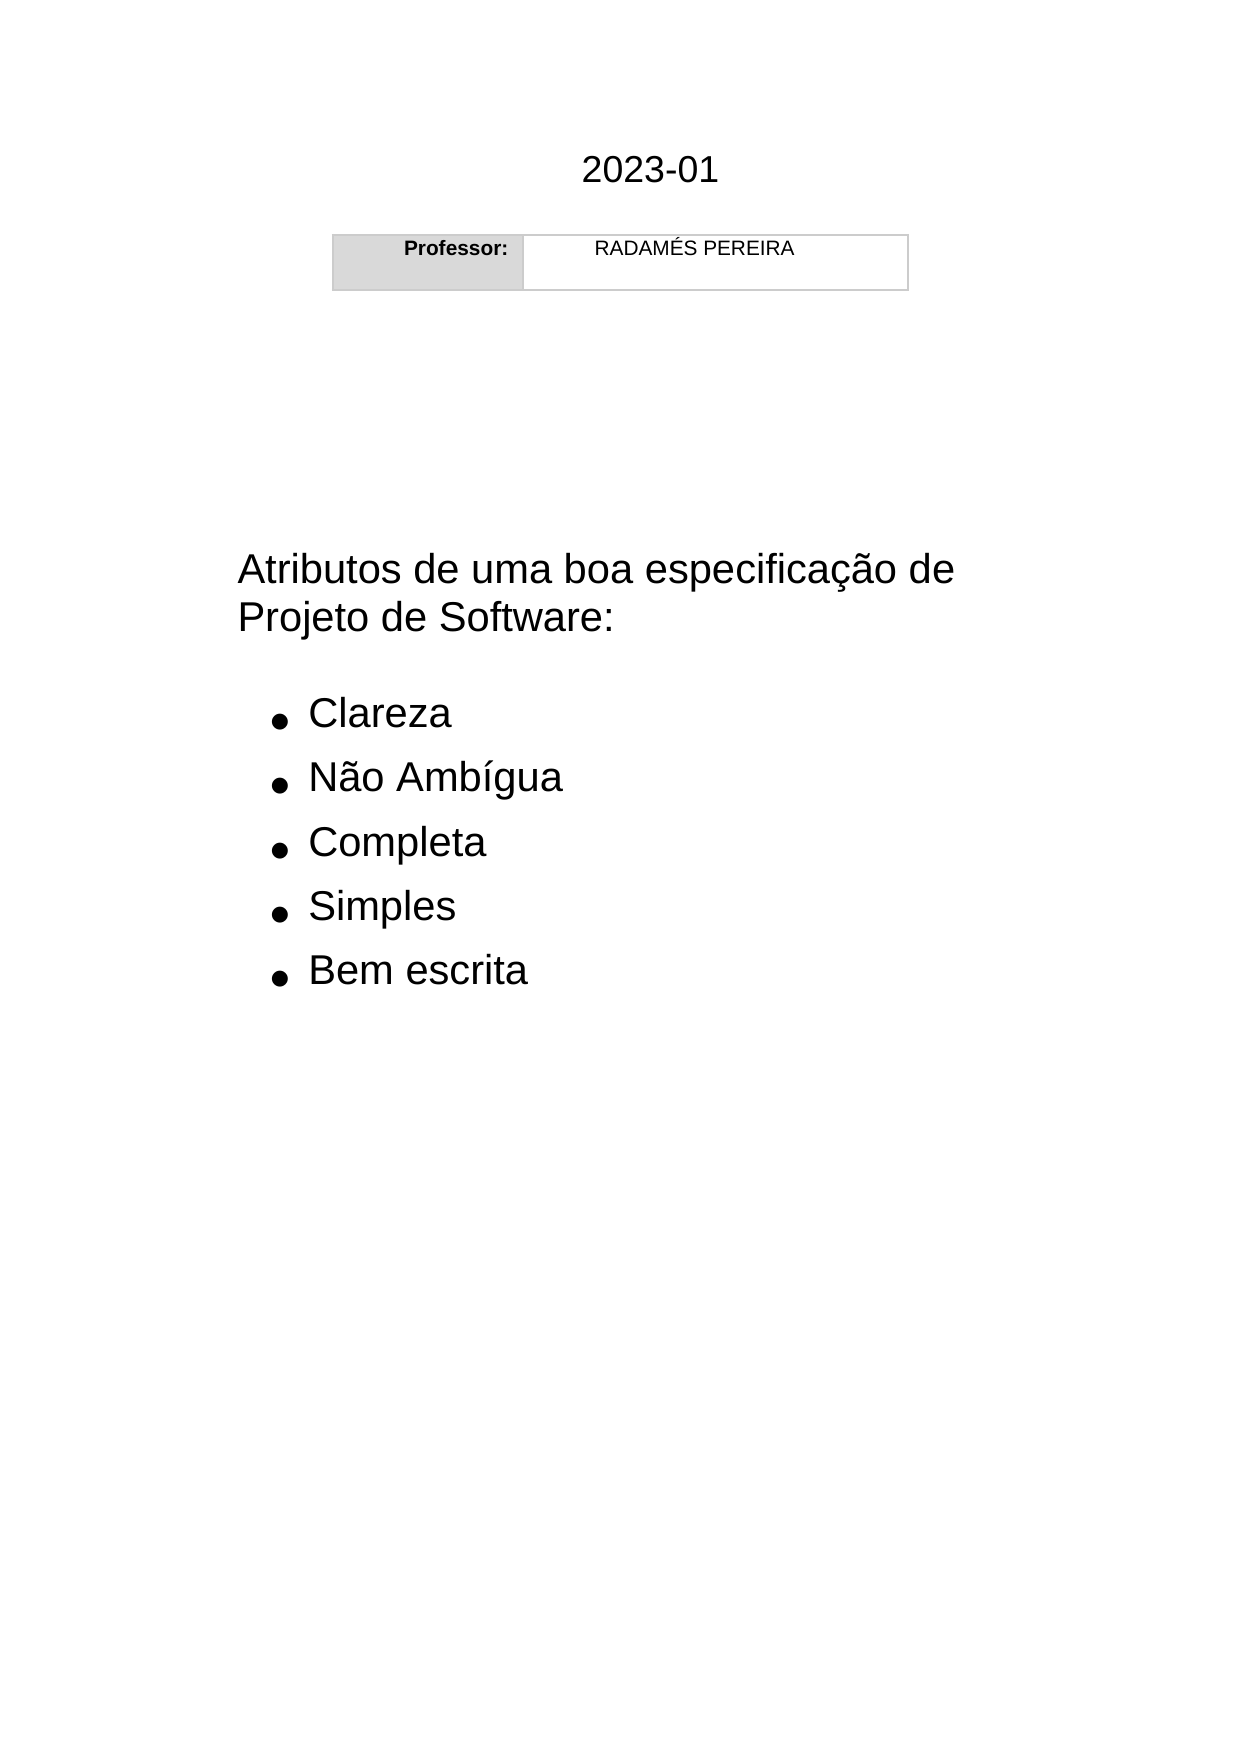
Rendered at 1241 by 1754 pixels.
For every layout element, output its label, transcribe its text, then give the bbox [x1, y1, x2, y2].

list Clareza [271, 688, 1063, 739]
list Completa [271, 817, 1063, 868]
table_header Professor: [334, 236, 522, 289]
list Simples [271, 881, 1063, 932]
table_header RADAMÉS PEREIRA [524, 236, 907, 289]
list Bem escrita [271, 946, 1063, 996]
text 2023-01 [237, 148, 1063, 191]
list Não Ambígua [271, 753, 1063, 804]
text Atributos de uma boa especificação de Projeto de Software: [237, 545, 1063, 641]
